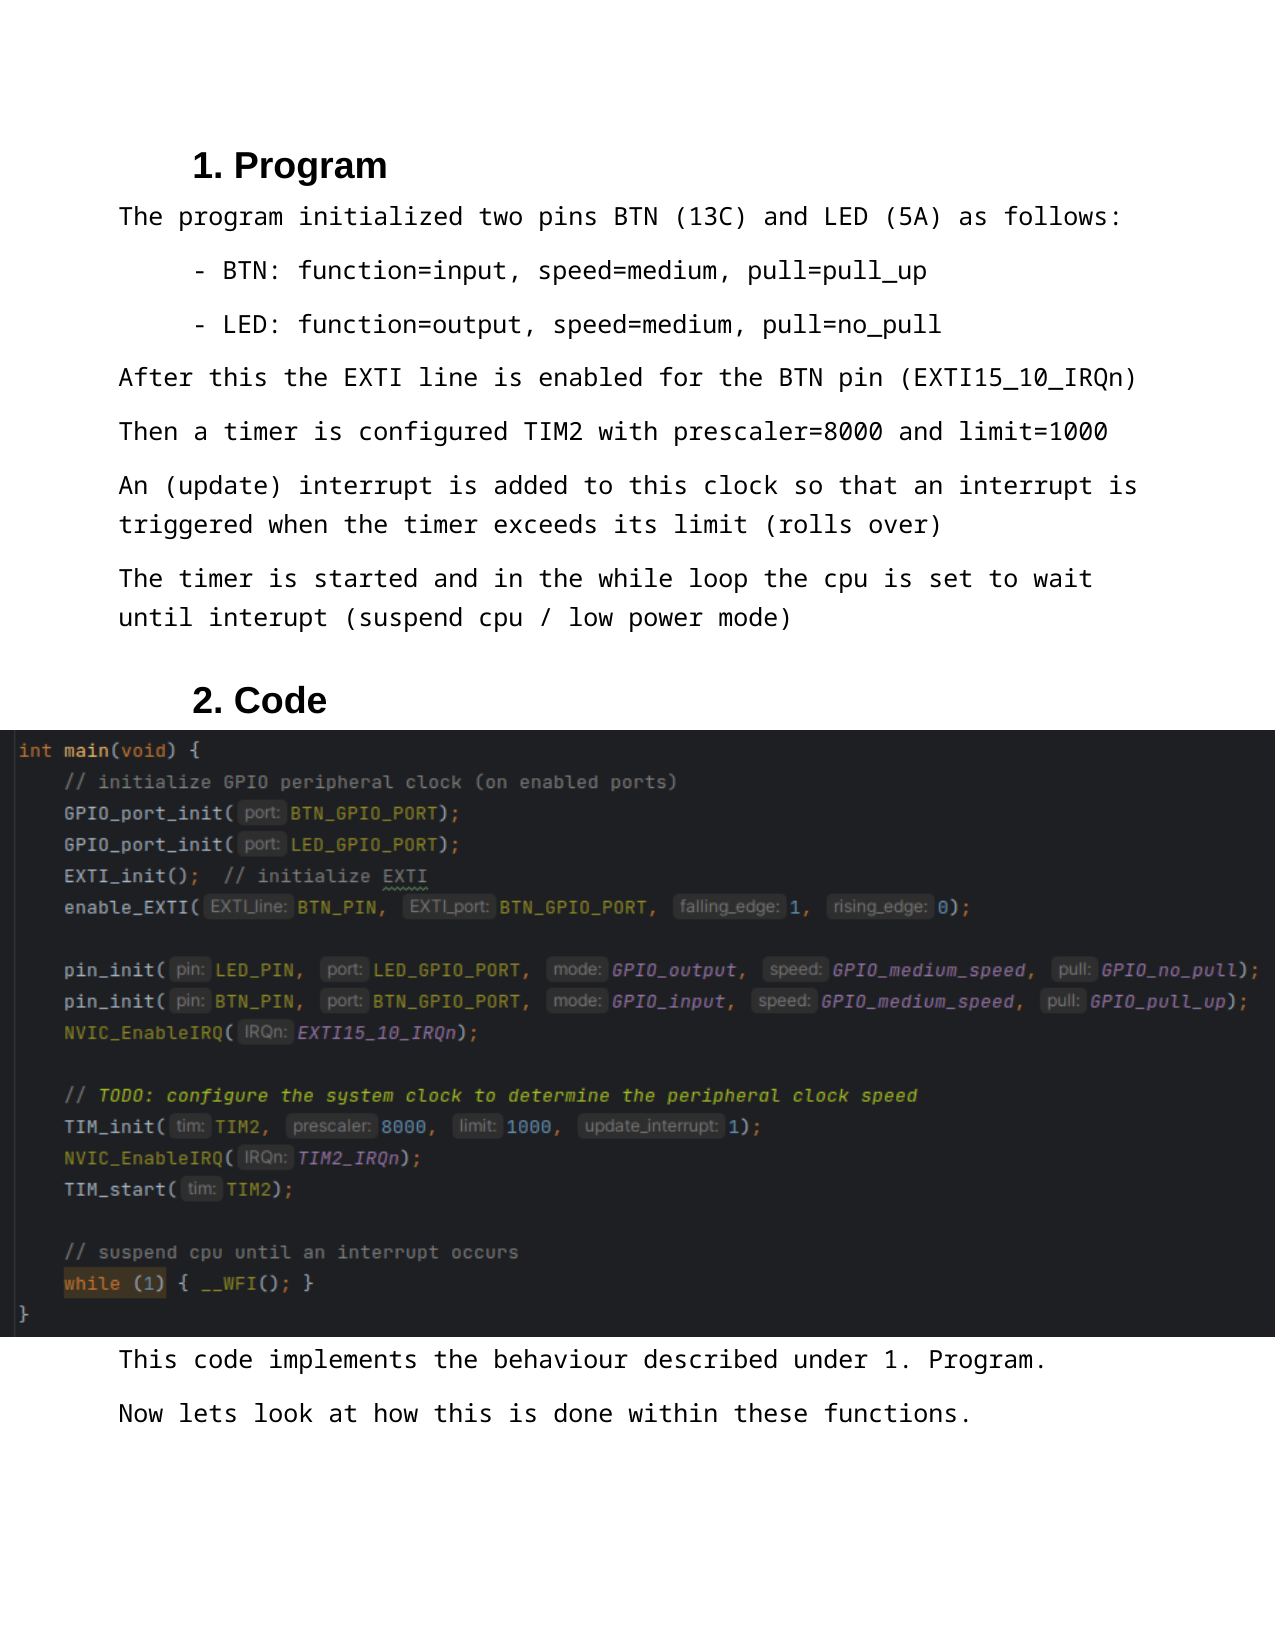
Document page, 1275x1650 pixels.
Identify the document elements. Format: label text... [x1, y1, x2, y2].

text - BTN: function=input, speed=medium, pull=pull_up [118, 252, 1157, 287]
text An (update) interrupt is added to this clock so that an interrupt is triggered when the timer exceeds its limit (rolls over) [118, 467, 1157, 541]
text Then a timer is configured TIM2 with prescaler=8000 and limit=1000 [118, 414, 1157, 448]
subtitle 2. Code [118, 678, 1157, 721]
text The program initialized two pins BTN (13C) and LED (5A) as follows: [118, 199, 1157, 233]
text After this the EXTI line is enabled for the BTN pin (EXTI15_10_IRQn) [118, 360, 1157, 394]
subtitle 1. Program [118, 143, 1157, 186]
text - LED: function=output, speed=medium, pull=no_pull [118, 306, 1157, 340]
text Now lets look at how this is done within these functions. [118, 1396, 1157, 1429]
picture [0, 730, 1275, 1337]
text The timer is started and in the while loop the cpu is set to wait until interupt (suspend cpu / low power mode) [118, 560, 1157, 634]
text This code implements the behaviour described under 1. Program. [118, 1337, 1157, 1376]
